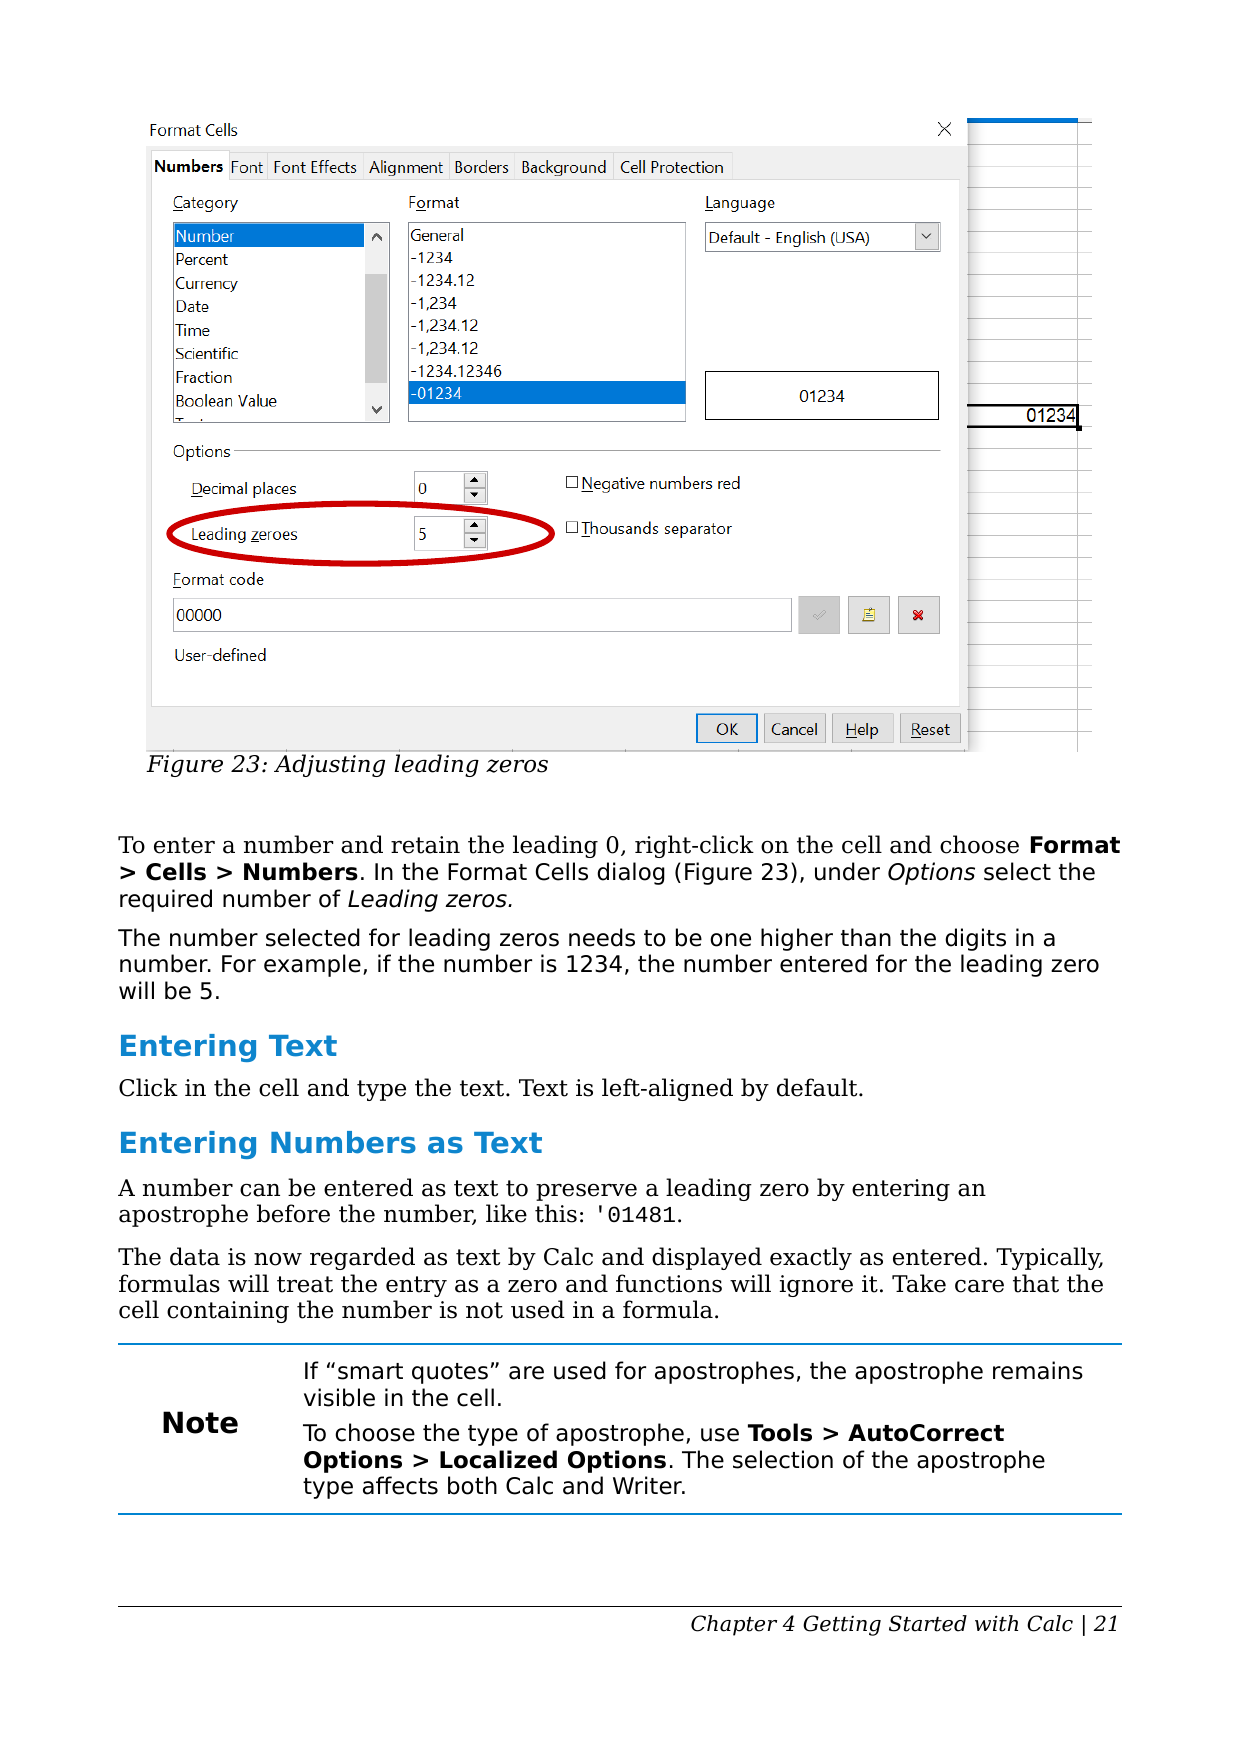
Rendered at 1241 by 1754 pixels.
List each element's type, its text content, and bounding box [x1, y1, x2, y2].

picture [146, 118, 1092, 752]
text To enter a number and retain the leading 0, right-click on the cell and choose Format > Cells > Numbers. In the Format Cells dialog (Figure 23), under Options select the required number of Leading zeros. [118, 832, 1122, 912]
table_header Note [118, 1345, 281, 1513]
text The number selected for leading zeros needs to be one higher than the digits in a number. For example, if the number is 1234, the number entered for the leading zero will be 5. [118, 925, 1122, 1005]
text The data is now regarded as text by Calc and displayed exactly as entered. Typically, formulas will treat the entry as a zero and functions will ignore it. Take care that the cell containing the number is not used in a formula. [118, 1242, 1122, 1324]
subtitle Entering Text [118, 1029, 1122, 1063]
table_header If “smart quotes” are used for apostrophes, the apostrophe remains visible in the cell. To choose the type of apostrophe, use Tools > AutoCorrect Options > Localized Options. The selection of the apostrophe type affects both Calc and Writer. [281, 1345, 1122, 1513]
subtitle Entering Numbers as Text [118, 1127, 1122, 1161]
text A number can be entered as text to preserve a leading zero by entering an apostrophe before the number, like this: '01481. [118, 1173, 1122, 1230]
text Click in the cell and type the text. Text is left-aligned by default. [118, 1076, 1122, 1102]
text Figure 23: Adjusting leading zeros [147, 151, 1093, 778]
